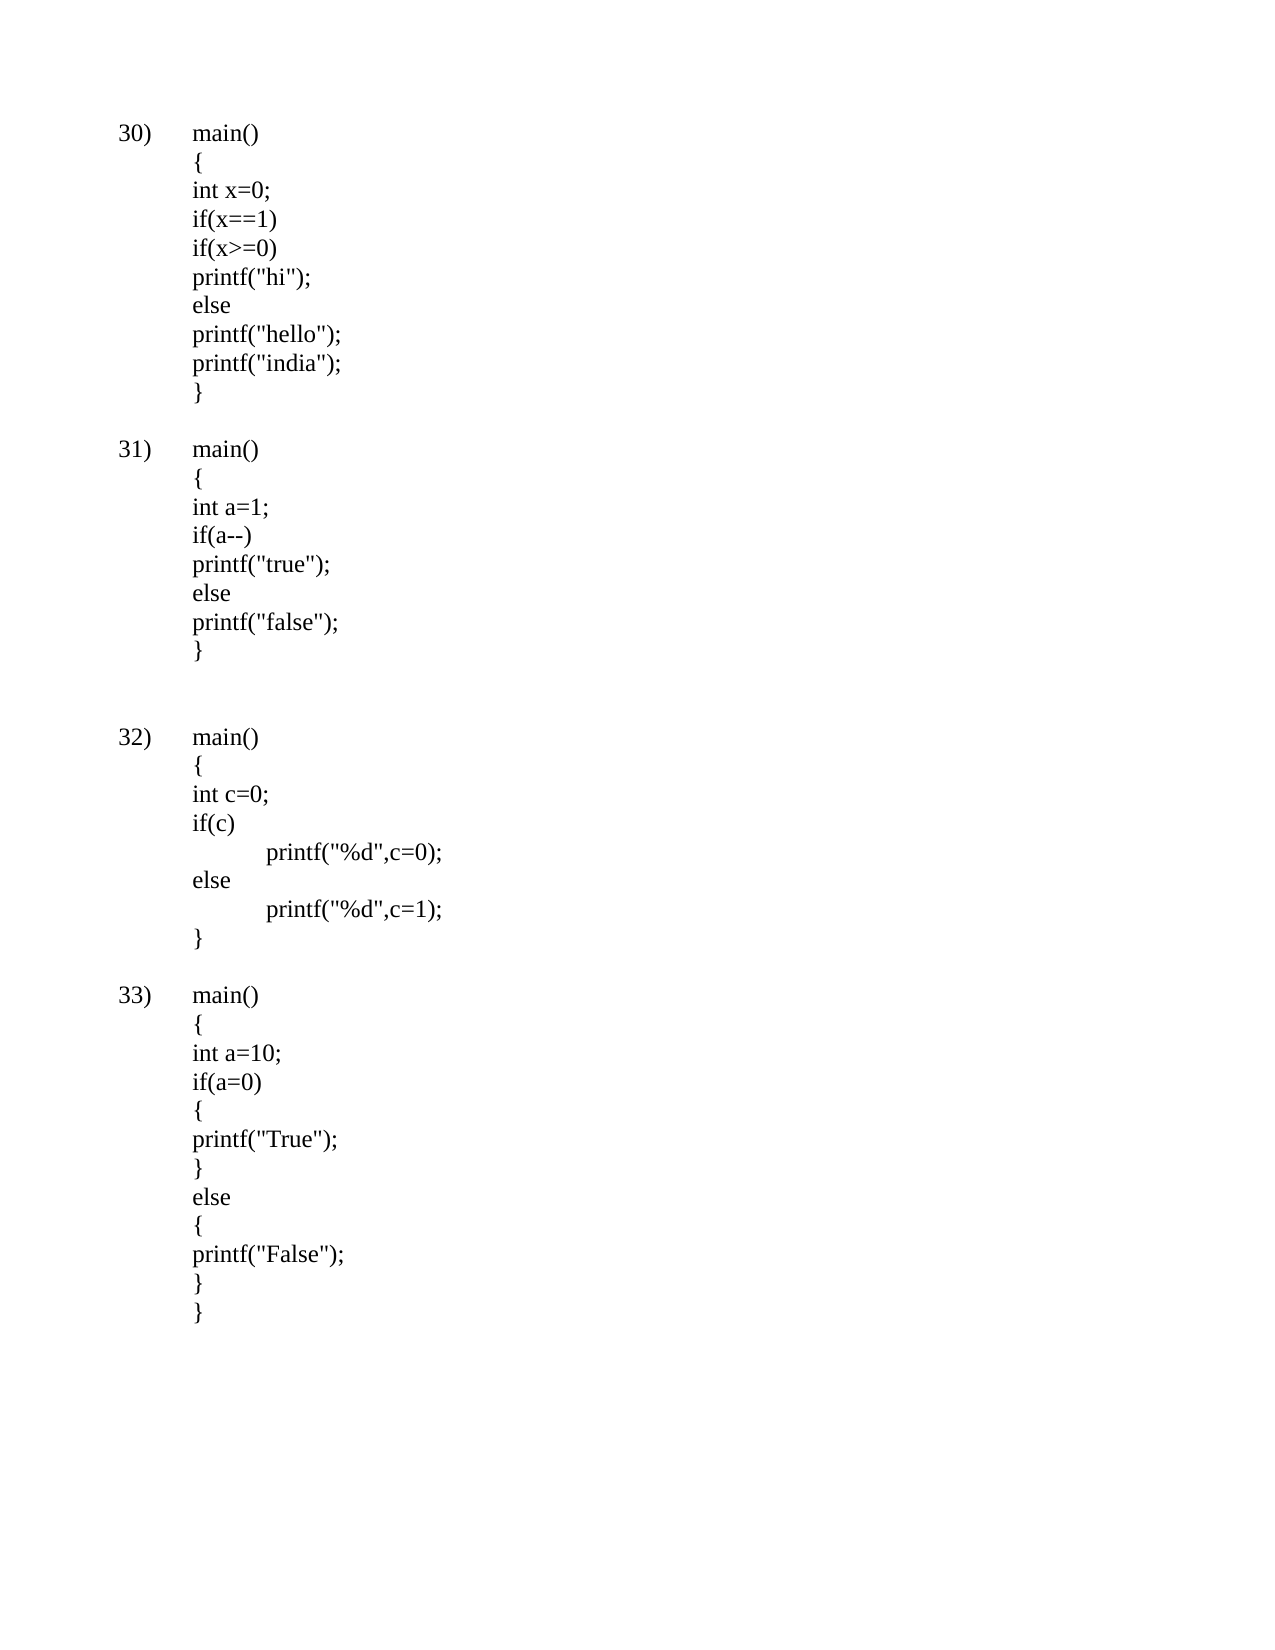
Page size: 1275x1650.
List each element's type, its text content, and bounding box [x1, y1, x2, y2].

text int a=1; [118, 492, 1157, 521]
text printf("hi"); [118, 262, 1157, 291]
text printf("True"); [118, 1124, 1157, 1153]
text } [118, 636, 1157, 664]
text printf("true"); [118, 549, 1157, 578]
text printf("hello"); [118, 319, 1157, 348]
text 32) main() [118, 722, 1157, 751]
text else [118, 578, 1157, 607]
text else [118, 291, 1157, 319]
text { [118, 463, 1157, 492]
text { [118, 1096, 1157, 1124]
text printf("False"); [118, 1239, 1157, 1268]
text } [118, 377, 1157, 406]
text int c=0; [118, 779, 1157, 808]
text if(x>=0) [118, 233, 1157, 262]
text { [118, 1009, 1157, 1038]
text printf("%d",c=0); [118, 837, 1157, 866]
text 33) main() [118, 981, 1157, 1009]
text else [118, 1182, 1157, 1211]
text if(a--) [118, 521, 1157, 549]
text int a=10; [118, 1038, 1157, 1067]
text printf("false"); [118, 607, 1157, 636]
text if(c) [118, 808, 1157, 837]
text { [118, 751, 1157, 779]
text { [118, 1211, 1157, 1239]
text 31) main() [118, 434, 1157, 463]
text printf("india"); [118, 348, 1157, 377]
text { [118, 147, 1157, 176]
text printf("%d",c=1); [118, 894, 1157, 923]
text } [118, 923, 1157, 952]
text if(x==1) [118, 204, 1157, 233]
text if(a=0) [118, 1067, 1157, 1096]
text else [118, 866, 1157, 894]
text int x=0; [118, 176, 1157, 204]
text } [118, 1268, 1157, 1297]
text 30) main() [118, 118, 1157, 147]
text } [118, 1153, 1157, 1182]
text } [118, 1297, 1157, 1326]
